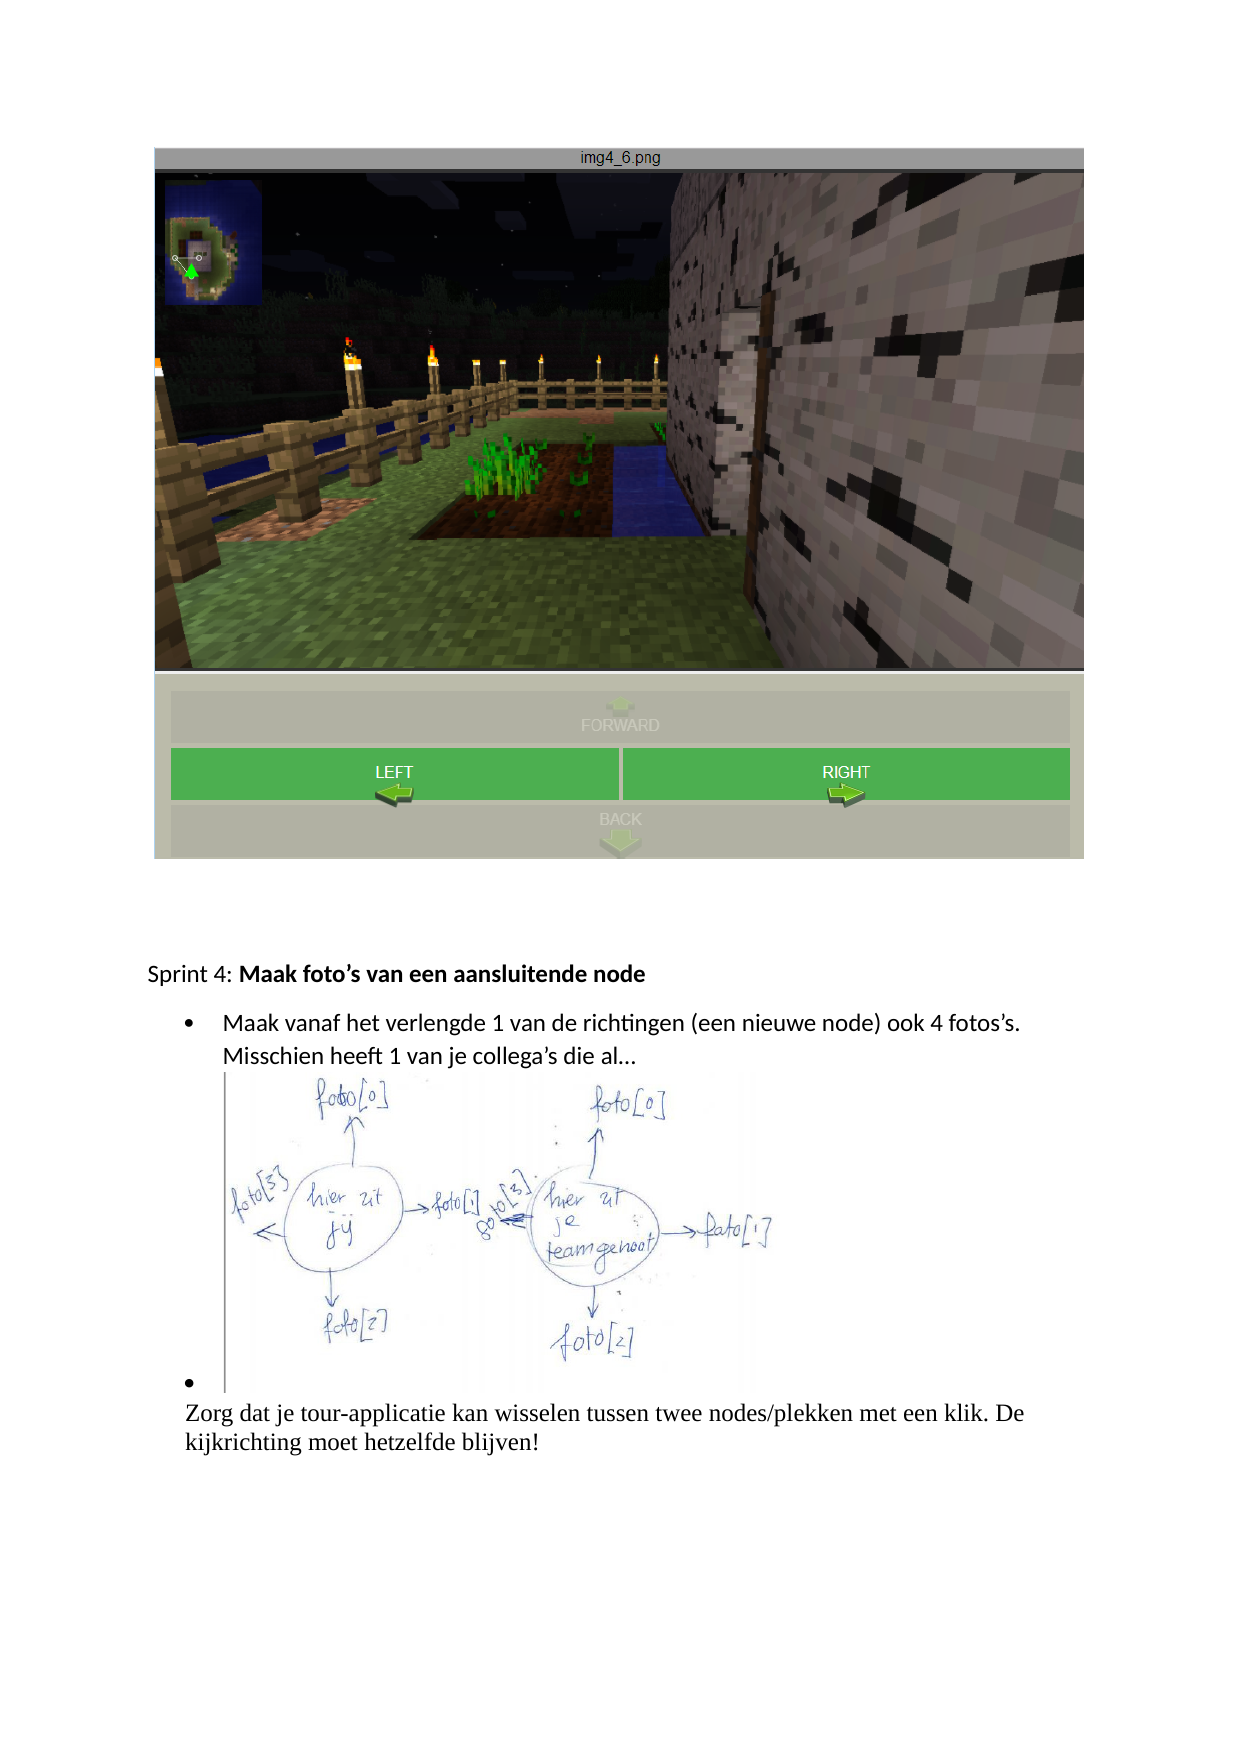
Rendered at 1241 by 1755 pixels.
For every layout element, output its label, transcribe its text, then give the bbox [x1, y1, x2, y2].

text Zorg dat je tour-applicatie kan wisselen tussen twee nodes/plekken met een klik. De kijkrichting moet hetzelfde blijven! [185, 1398, 1103, 1456]
text Sprint 4: Maak foto’s van een aansluitende node [147, 958, 1103, 989]
list Maak vanaf het verlengde 1 van de richtingen (een nieuwe node) ook 4 fotos’s. Misschien heeft 1 van je collega’s die al… [185, 1007, 1062, 1071]
text  [185, 1073, 1103, 1398]
picture [223, 1072, 791, 1393]
